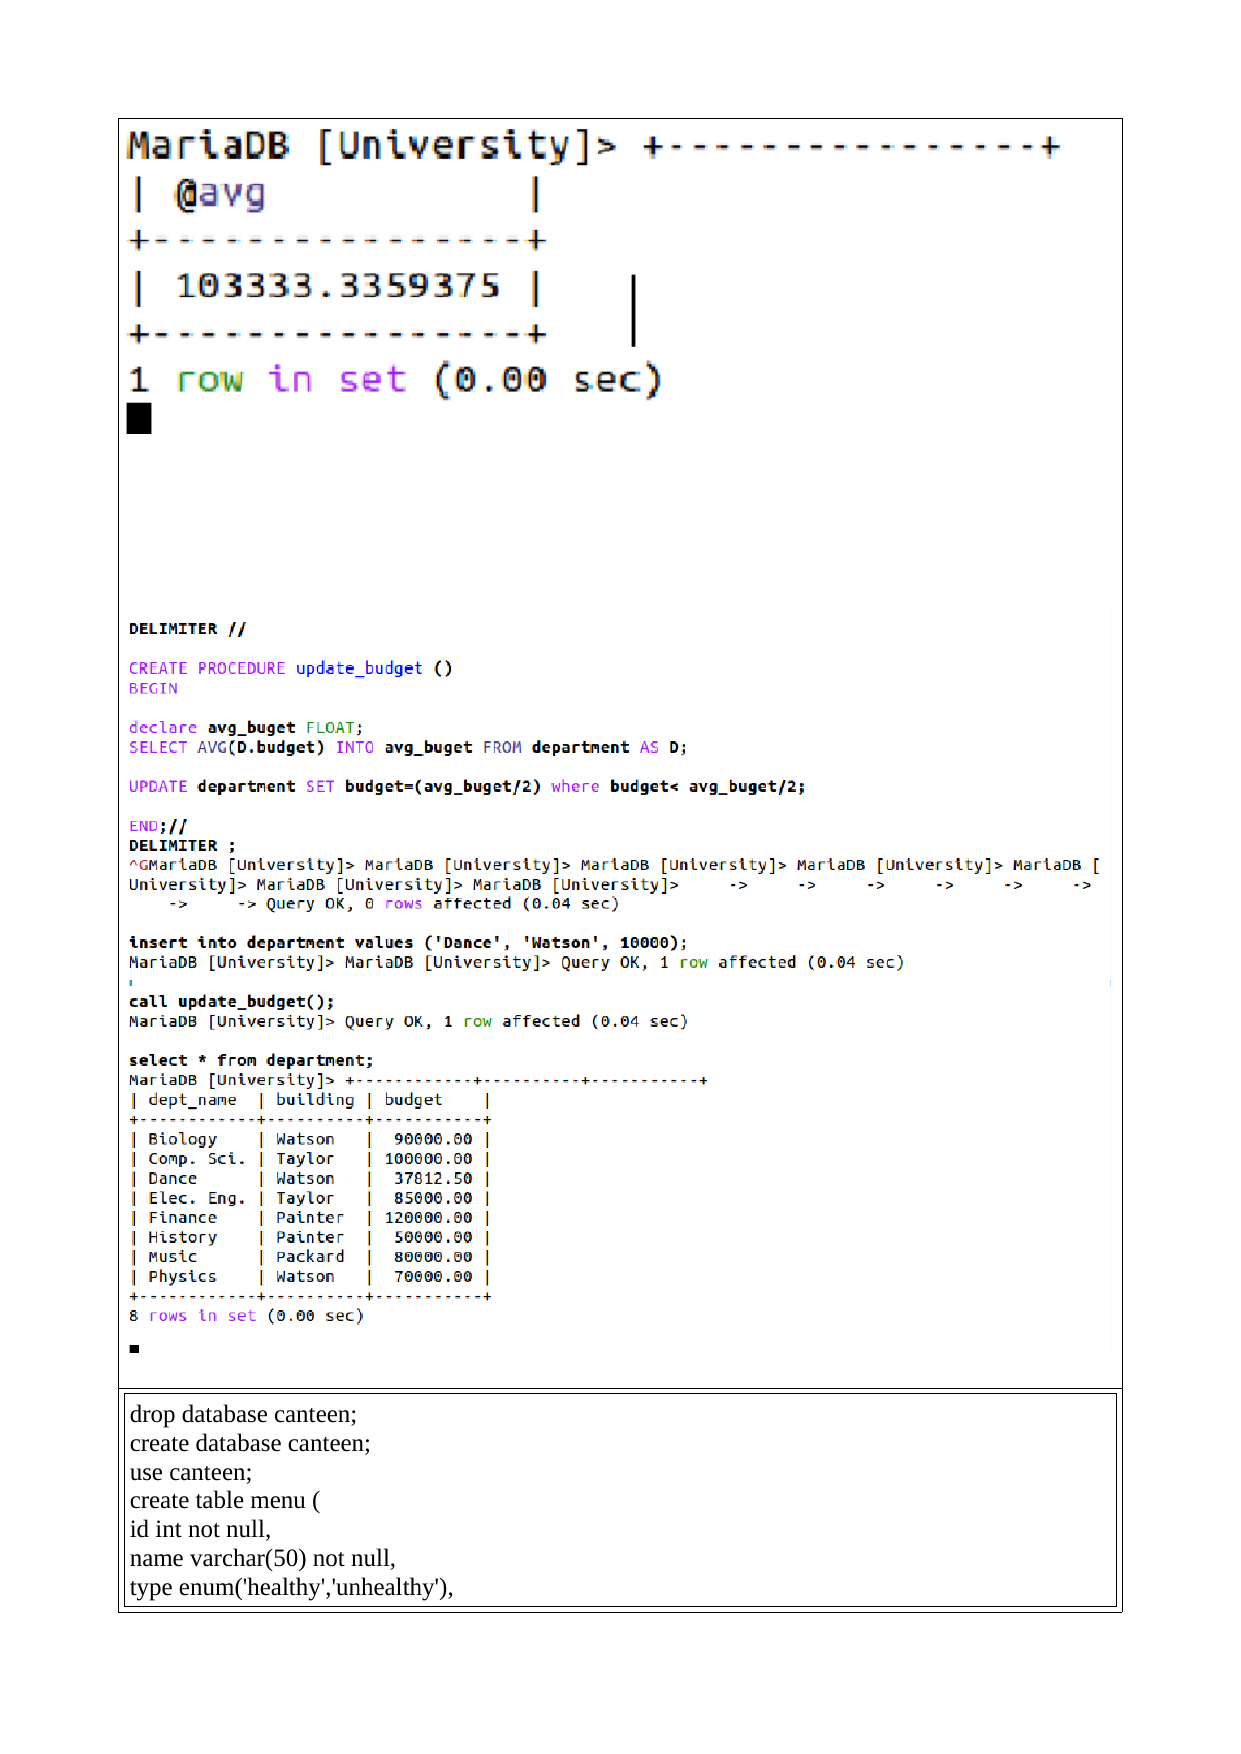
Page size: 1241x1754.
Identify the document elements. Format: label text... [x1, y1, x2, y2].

table_header drop database canteen; create database canteen; use canteen; create table menu ( id int not null, name varchar(50) not null, type enum('healthy','unhealthy'), [125, 1394, 1116, 1606]
table_cell [119, 119, 1122, 1387]
picture [123, 123, 1117, 434]
picture [129, 606, 1111, 1353]
table_cell [119, 1389, 1122, 1612]
